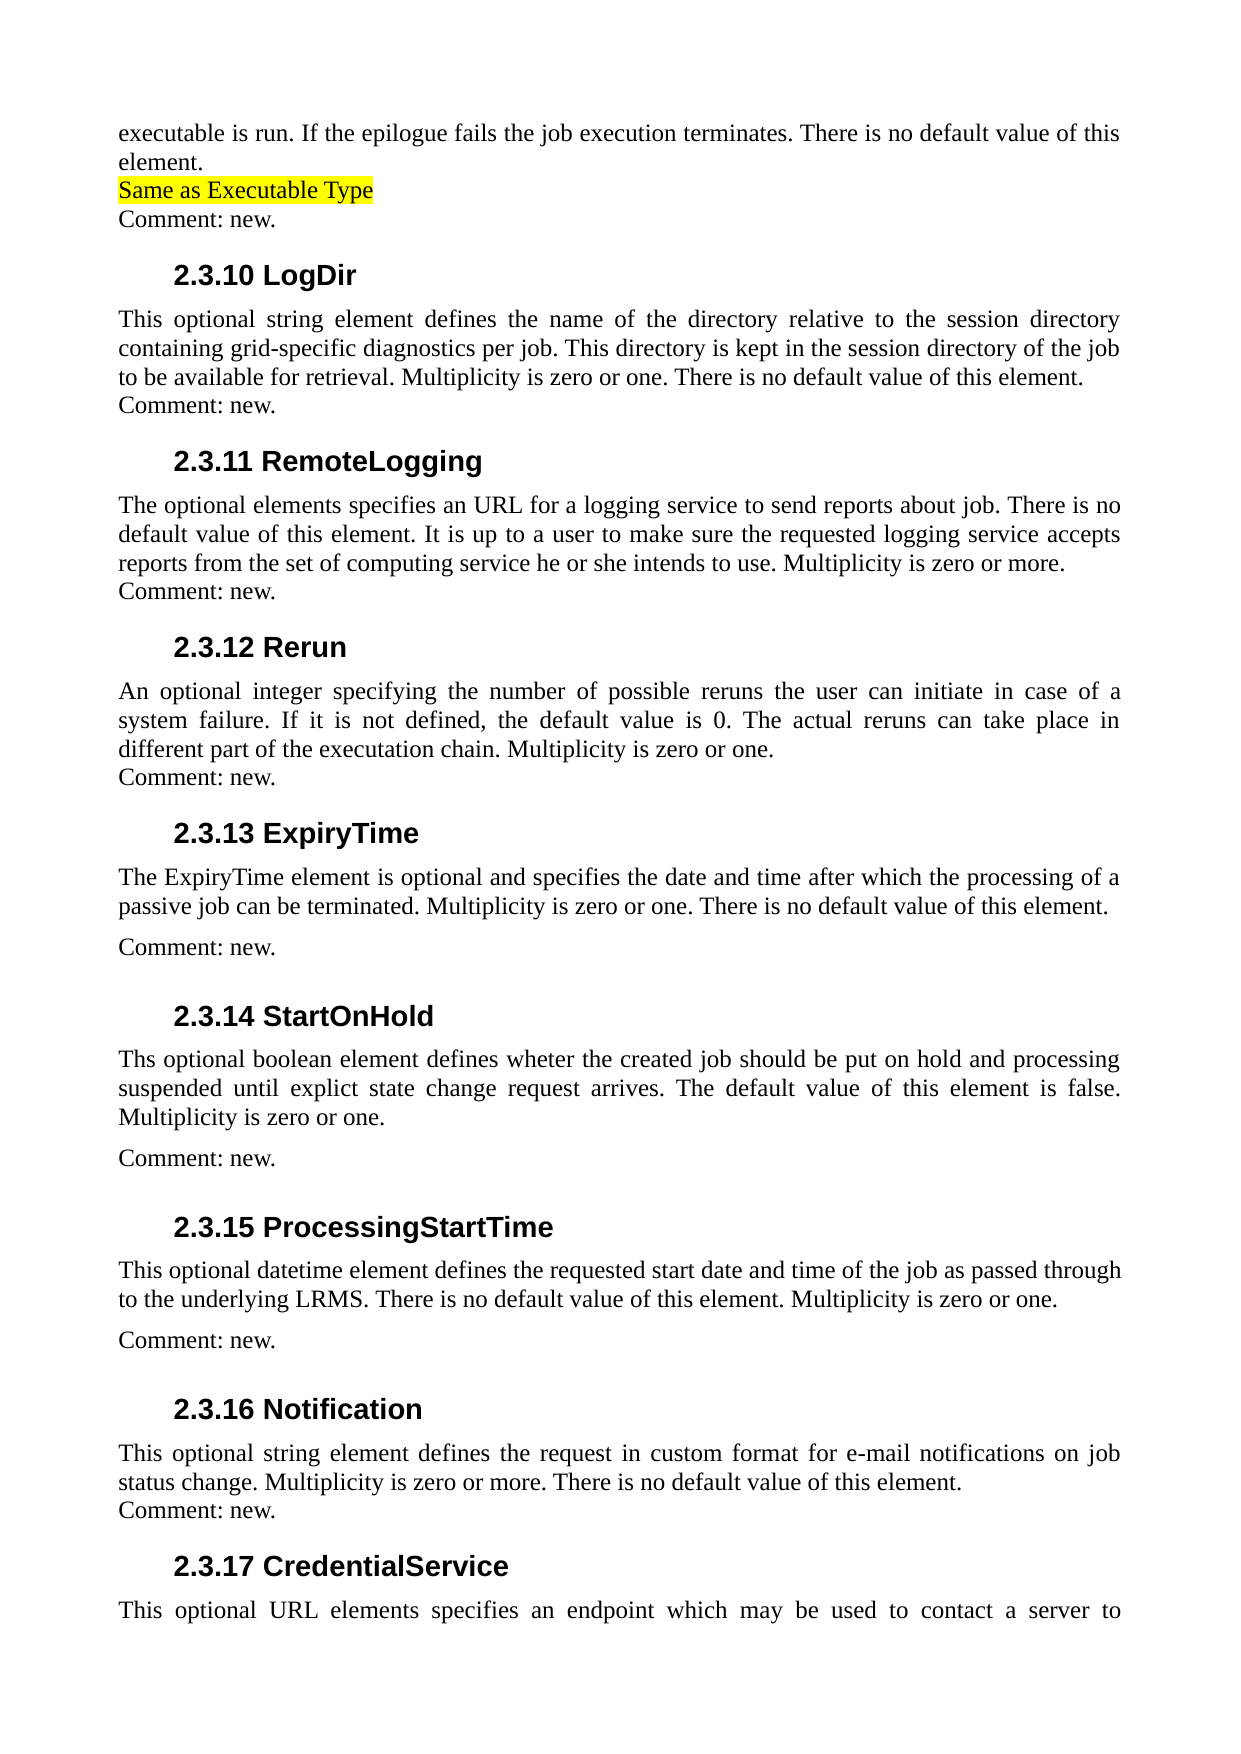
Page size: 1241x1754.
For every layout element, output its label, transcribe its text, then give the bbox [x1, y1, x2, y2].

text The optional elements specifies an URL for a logging service to send reports about job. There is no default value of this element. It is up to a user to make sure the requested logging service accepts reports from the set of computing service he or she intends to use. Multiplicity is zero or more. [118, 490, 1122, 576]
subtitle Notification [165, 1392, 1122, 1425]
subtitle ProcessingStartTime [165, 1209, 1122, 1243]
text This optional URL elements specifies an endpoint which may be used to contact a server to [118, 1595, 1122, 1624]
text Comment: new. [118, 576, 1122, 605]
text Comment: new. [118, 204, 1122, 233]
text Comment: new. [118, 932, 1122, 961]
text Comment: new. [118, 1326, 1122, 1354]
text Comment: new. [118, 762, 1122, 791]
subtitle CredentialService [165, 1549, 1122, 1583]
text Comment: new. [118, 1143, 1122, 1172]
text An optional integer specifying the number of possible reruns the user can initiate in case of a system failure. If it is not defined, the default value is 0. The actual reruns can take place in different part of the executation chain. Multiplicity is zero or one. [118, 676, 1122, 762]
text executable is run. If the epilogue fails the job execution terminates. There is no default value of this element. [118, 118, 1122, 176]
text This optional string element defines the request in custom format for e-mail notifications on job status change. Multiplicity is zero or more. There is no default value of this element. [118, 1438, 1122, 1495]
text This optional datetime element defines the requested start date and time of the job as passed through to the underlying LRMS. There is no default value of this element. Multiplicity is zero or one. [118, 1256, 1122, 1313]
text Ths optional boolean element defines wheter the created job should be put on hold and processing suspended until explict state change request arrives. The default value of this element is false. Multiplicity is zero or one. [118, 1044, 1122, 1131]
text Comment: new. [118, 1495, 1122, 1524]
subtitle LogDir [165, 258, 1122, 292]
text The ExpiryTime element is optional and specifies the date and time after which the processing of a passive job can be terminated. Multiplicity is zero or one. There is no default value of this element. [118, 862, 1122, 920]
text Comment: new. [118, 390, 1122, 419]
text Same as Executable Type [118, 176, 1122, 204]
subtitle RemoteLogging [165, 444, 1122, 478]
text This optional string element defines the name of the directory relative to the session directory containing grid-specific diagnostics per job. This directory is kept in the session directory of the job to be available for retrieval. Multiplicity is zero or one. There is no default value of this element. [118, 304, 1122, 390]
subtitle Rerun [165, 630, 1122, 664]
subtitle StartOnHold [165, 998, 1122, 1032]
subtitle ExpiryTime [165, 816, 1122, 850]
